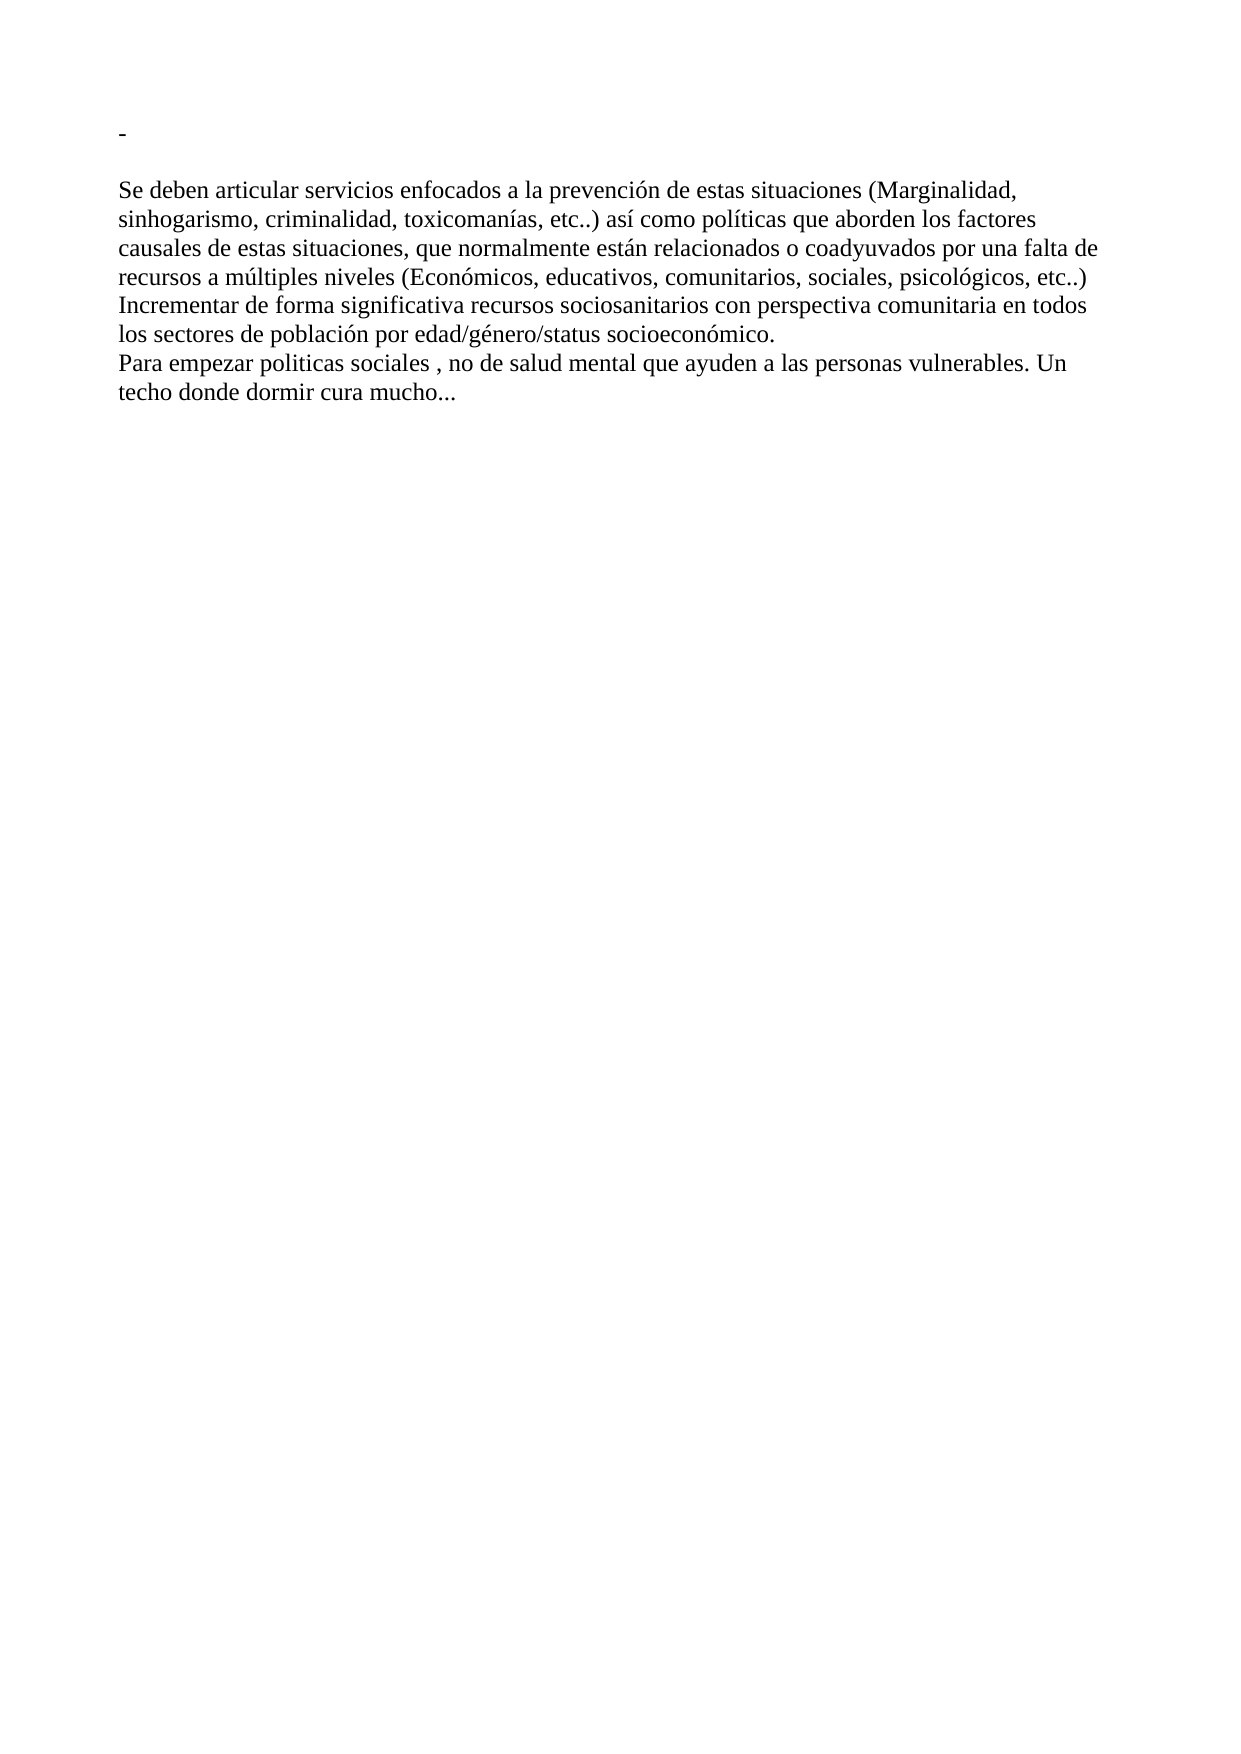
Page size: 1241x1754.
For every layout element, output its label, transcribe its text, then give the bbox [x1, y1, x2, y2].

text Se deben articular servicios enfocados a la prevención de estas situaciones (Marginalidad, sinhogarismo, criminalidad, toxicomanías, etc..) así como políticas que aborden los factores causales de estas situaciones, que normalmente están relacionados o coadyuvados por una falta de recursos a múltiples niveles (Económicos, educativos, comunitarios, sociales, psicológicos, etc..) [118, 176, 1122, 291]
text - [118, 118, 1122, 147]
text Para empezar politicas sociales , no de salud mental que ayuden a las personas vulnerables. Un techo donde dormir cura mucho... [118, 348, 1122, 406]
text Incrementar de forma significativa recursos sociosanitarios con perspectiva comunitaria en todos los sectores de población por edad/género/status socioeconómico. [118, 291, 1122, 348]
